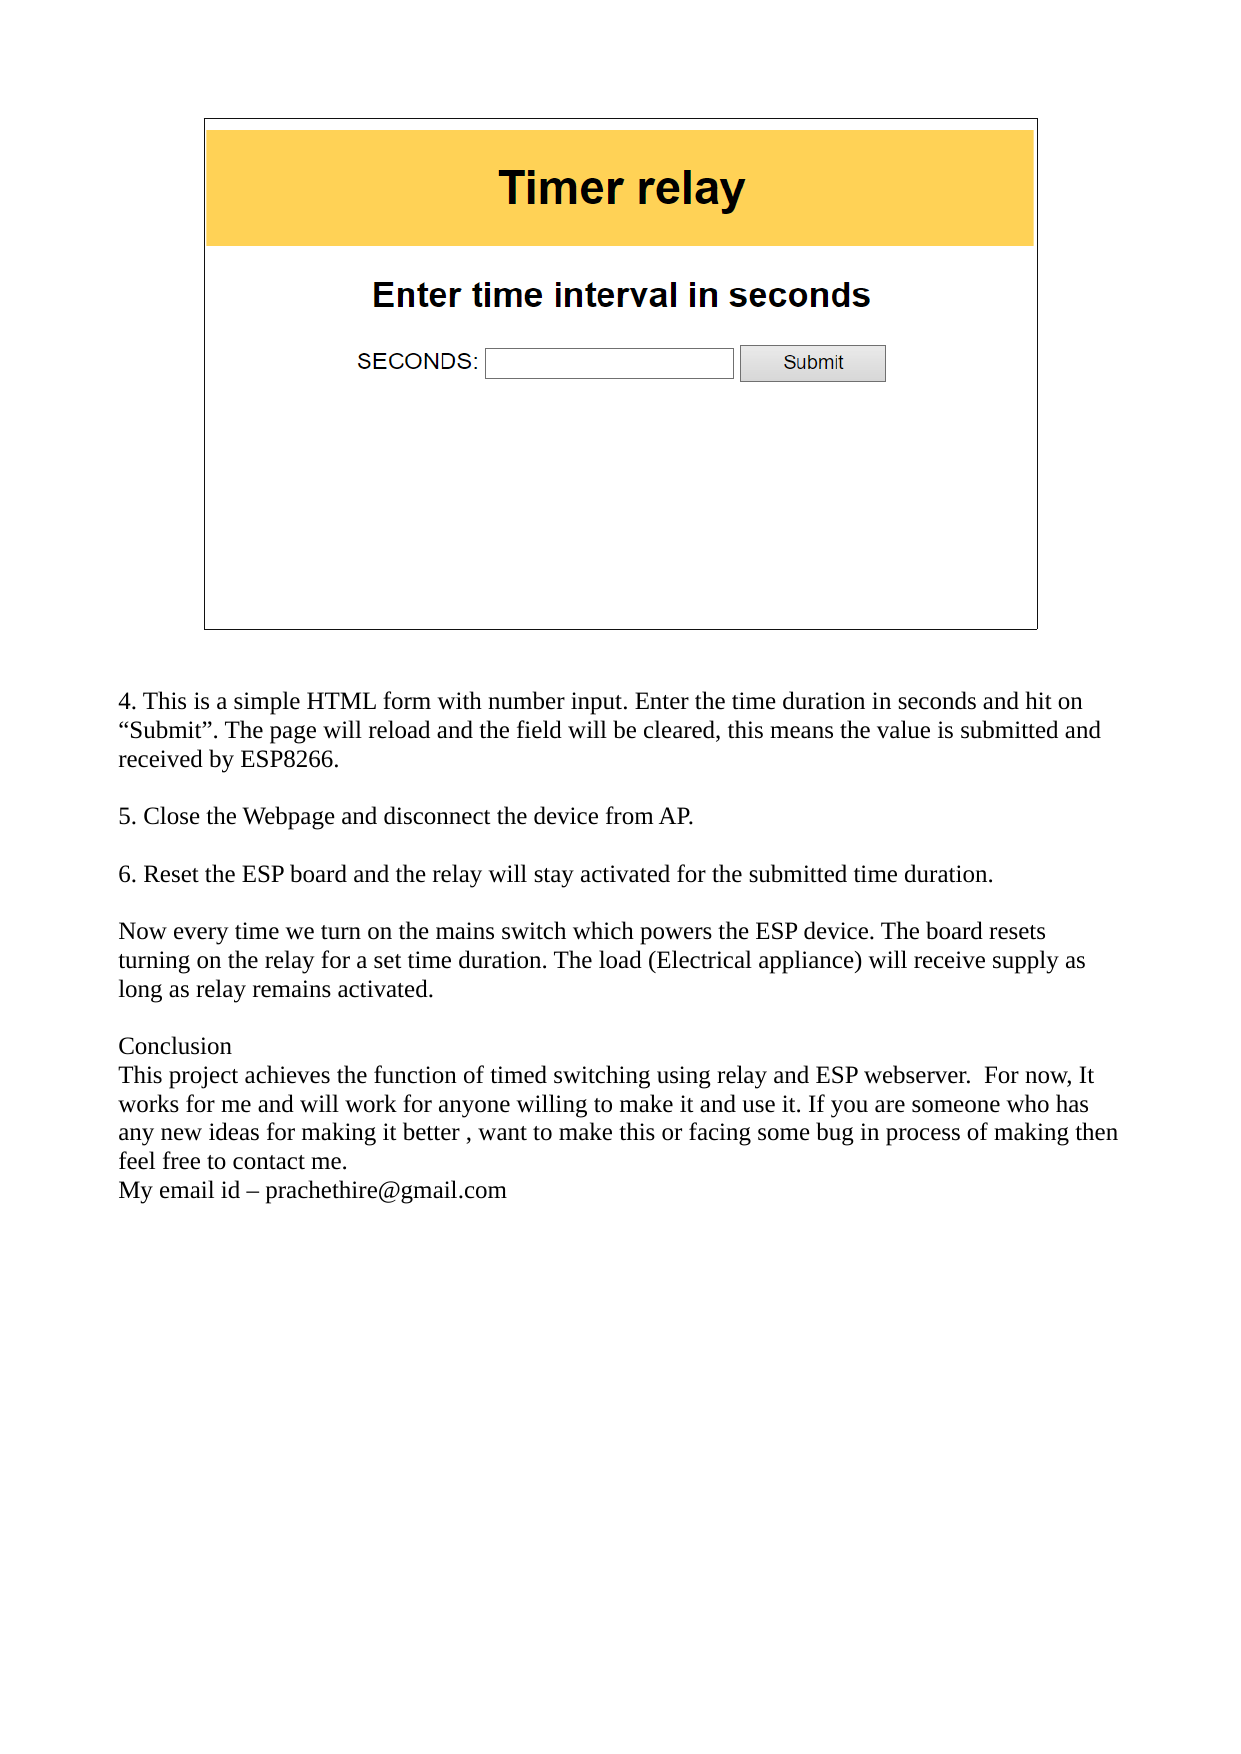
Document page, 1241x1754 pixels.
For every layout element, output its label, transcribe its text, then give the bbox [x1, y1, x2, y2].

text Conclusion [118, 1031, 1122, 1060]
text 4. This is a simple HTML form with number input. Enter the time duration in seconds and hit on “Submit”. The page will reload and the field will be cleared, this means the value is submitted and received by ESP8266. [118, 686, 1122, 772]
text 6. Reset the ESP board and the relay will stay activated for the submitted time duration. [118, 859, 1122, 887]
text Now every time we turn on the mains switch which powers the ESP device. The board resets turning on the relay for a set time duration. The load (Electrical appliance) will receive supply as long as relay remains activated. [118, 916, 1122, 1002]
text This project achieves the function of timed switching using relay and ESP webserver. For now, It works for me and will work for anyone willing to make it and use it. If you are someone who has any new ideas for making it better , want to make this or facing some bug in process of making then feel free to contact me. [118, 1060, 1122, 1175]
text 5. Close the Webpage and disconnect the device from AP. [118, 801, 1122, 830]
picture [206, 121, 1034, 626]
text My email id – prachethire@gmail.com [118, 1175, 1122, 1204]
